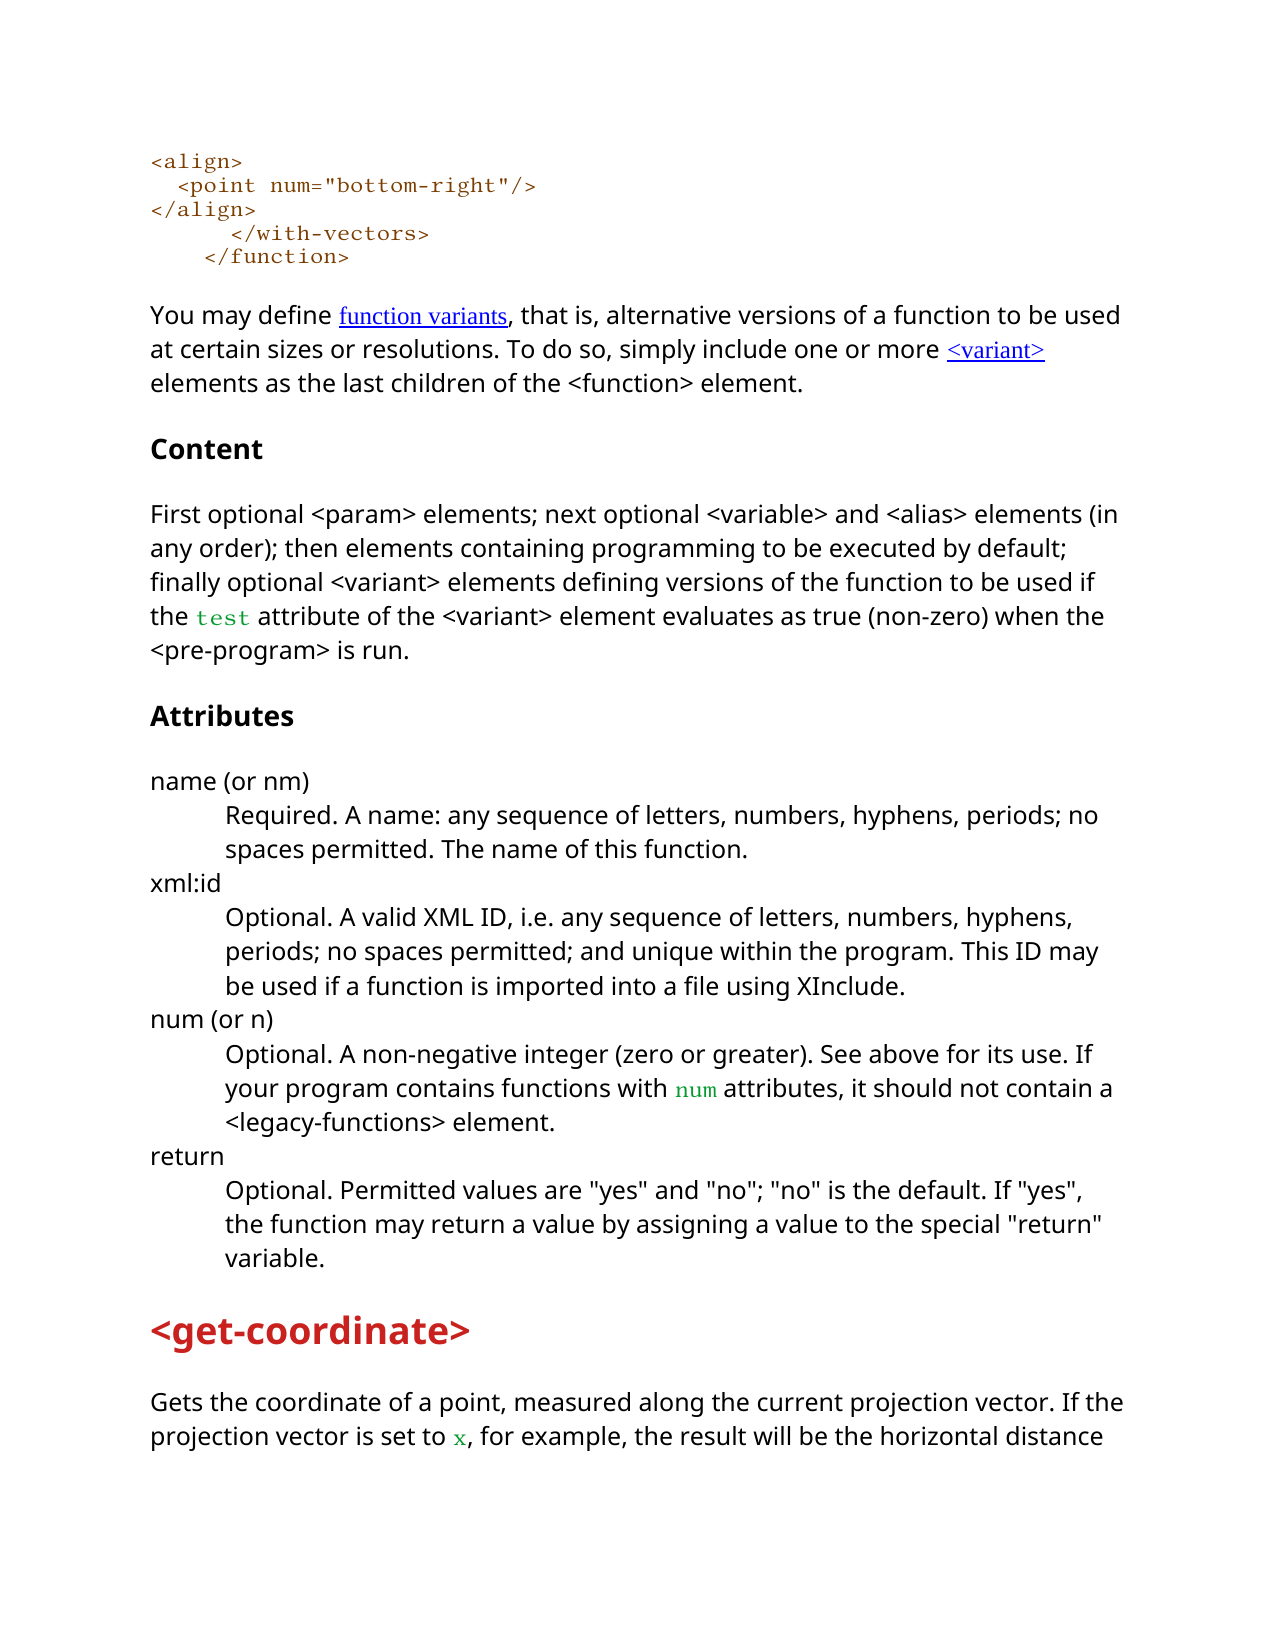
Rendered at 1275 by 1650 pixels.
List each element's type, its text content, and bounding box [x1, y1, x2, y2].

text </align> [150, 197, 1125, 221]
text </with-vectors> [150, 221, 1125, 245]
text First optional <param> elements; next optional <variable> and <alias> elements (in any order); then elements containing programming to be executed by default; finally optional <variant> elements defining versions of the function to be used if the test attribute of the <variant> element evaluates as true (non-zero) when the <pre-program> is run. [150, 497, 1125, 667]
text <align> [150, 150, 1125, 174]
subtitle Attributes [150, 696, 1125, 734]
text num (or n) [150, 1002, 1125, 1036]
text name (or nm) [150, 764, 1125, 798]
subtitle <get-coordinate> [150, 1305, 1125, 1356]
text Optional. A non-negative integer (zero or greater). See above for its use. If your program contains functions with num attributes, it should not contain a <legacy-functions> element. [225, 1036, 1125, 1138]
text return [150, 1138, 1125, 1172]
text xml:id [150, 866, 1125, 900]
subtitle Content [150, 429, 1125, 468]
text You may define function variants, that is, alternative versions of a function to be used at certain sizes or resolutions. To do so, simply include one or more <variant> elements as the last children of the <function> element. [150, 298, 1125, 400]
text <point num="bottom-right"/> [150, 174, 1125, 197]
text Optional. A valid XML ID, i.e. any sequence of letters, numbers, hyphens, periods; no spaces permitted; and unique within the program. This ID may be used if a function is imported into a file using XInclude. [225, 900, 1125, 1002]
text Optional. Permitted values are "yes" and "no"; "no" is the default. If "yes", the function may return a value by assigning a value to the special "return" variable. [225, 1172, 1125, 1275]
text </function> [150, 245, 1125, 269]
text Gets the coordinate of a point, measured along the current projection vector. If the projection vector is set to x, for example, the result will be the horizontal distance [150, 1385, 1125, 1453]
text Required. A name: any sequence of letters, numbers, hyphens, periods; no spaces permitted. The name of this function. [225, 798, 1125, 866]
